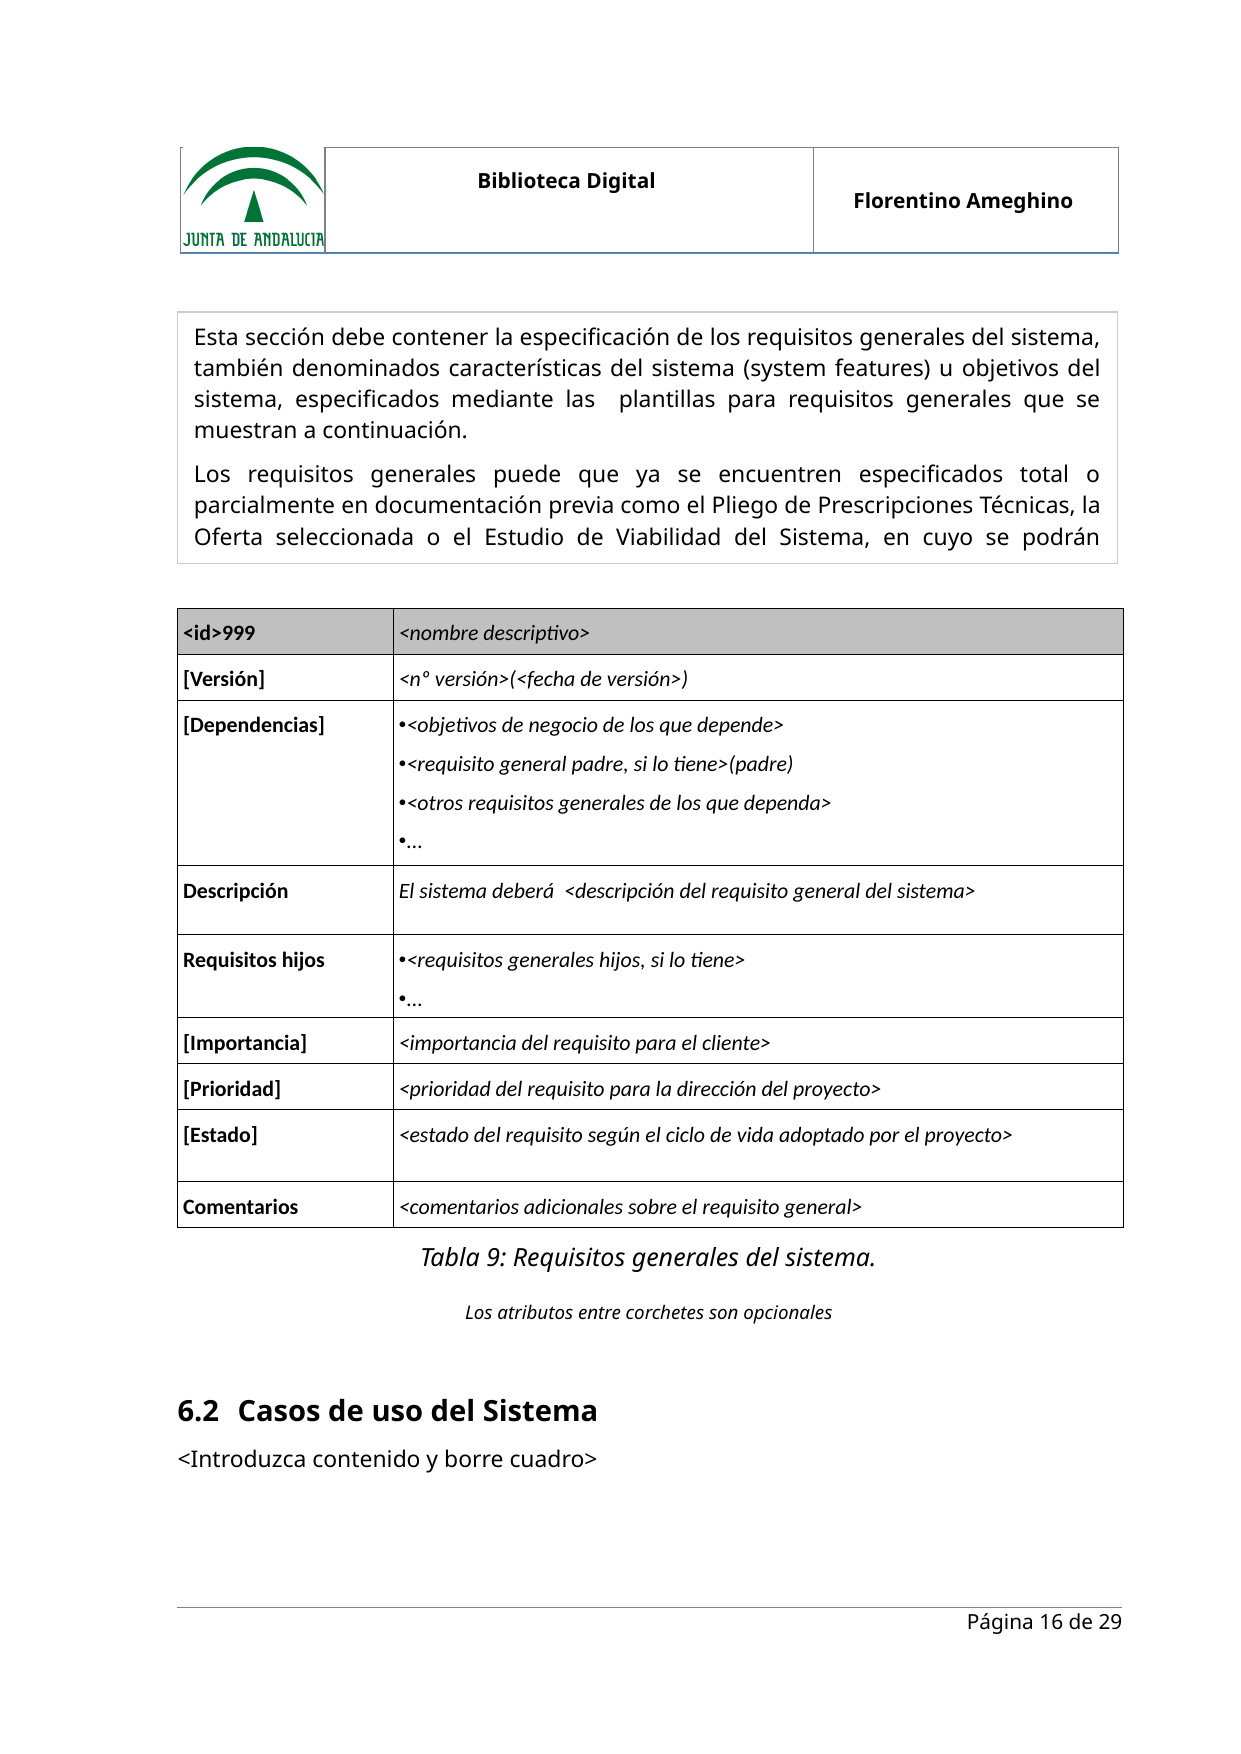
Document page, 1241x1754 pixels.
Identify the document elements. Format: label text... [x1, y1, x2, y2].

table_cell <importancia del requisito para el cliente> [394, 1018, 1123, 1063]
table_cell Comentarios [178, 1182, 393, 1227]
text Tabla 9: Requisitos generales del sistema. [177, 1240, 1122, 1274]
picture [183, 147, 324, 246]
table_cell Descripción [178, 866, 393, 934]
text Esta sección debe contener la especificación de los requisitos generales del sistema, también denominados características del sistema (system features) u objetivos del sistema, especificados mediante las plantillas para requisitos generales que se muestran a continuación. [194, 321, 1101, 446]
table_cell [Dependencias] [178, 701, 393, 865]
table_cell Requisitos hijos [178, 935, 393, 1017]
table_header <nombre descriptivo> [394, 609, 1123, 654]
text Los atributos entre corchetes son opcionales [177, 1299, 1122, 1324]
text <Introduzca contenido y borre cuadro> [177, 1443, 1122, 1474]
text Los requisitos generales puede que ya se encuentren especificados total o parcialmente en documentación previa como el Pliego de Prescripciones Técnicas, la Oferta seleccionada o el Estudio de Viabilidad del Sistema, en cuyo se podrán reutilizar y se hará referencia a dichos documentos como fuente de los mismos. En el caso de que se considere necesario, los requisitos generales se podrán descomponer jerárquicamente para facilitar su comprensión. [194, 458, 1101, 555]
table_cell [Versión] [178, 655, 393, 700]
table_cell [Estado] [178, 1110, 393, 1181]
table_cell <estado del requisito según el ciclo de vida adoptado por el proyecto> [394, 1110, 1123, 1181]
subtitle Casos de uso del Sistema [177, 1390, 1122, 1430]
table_cell <prioridad del requisito para la dirección del proyecto> [394, 1064, 1123, 1109]
table_cell <requisitos generales hijos, si lo tiene> ... [394, 935, 1123, 1017]
table_cell <comentarios adicionales sobre el requisito general> [394, 1182, 1123, 1227]
table_cell El sistema deberá <descripción del requisito general del sistema> [394, 866, 1123, 934]
table_cell [Prioridad] [178, 1064, 393, 1109]
table_header <id>999 [178, 609, 393, 654]
table_cell <objetivos de negocio de los que depende> <requisito general padre, si lo tiene>(padre) <otros requisitos generales de los que dependa> ... [394, 701, 1123, 865]
table_cell <nº versión>(<fecha de versión>) [394, 655, 1123, 700]
table_cell [Importancia] [178, 1018, 393, 1063]
